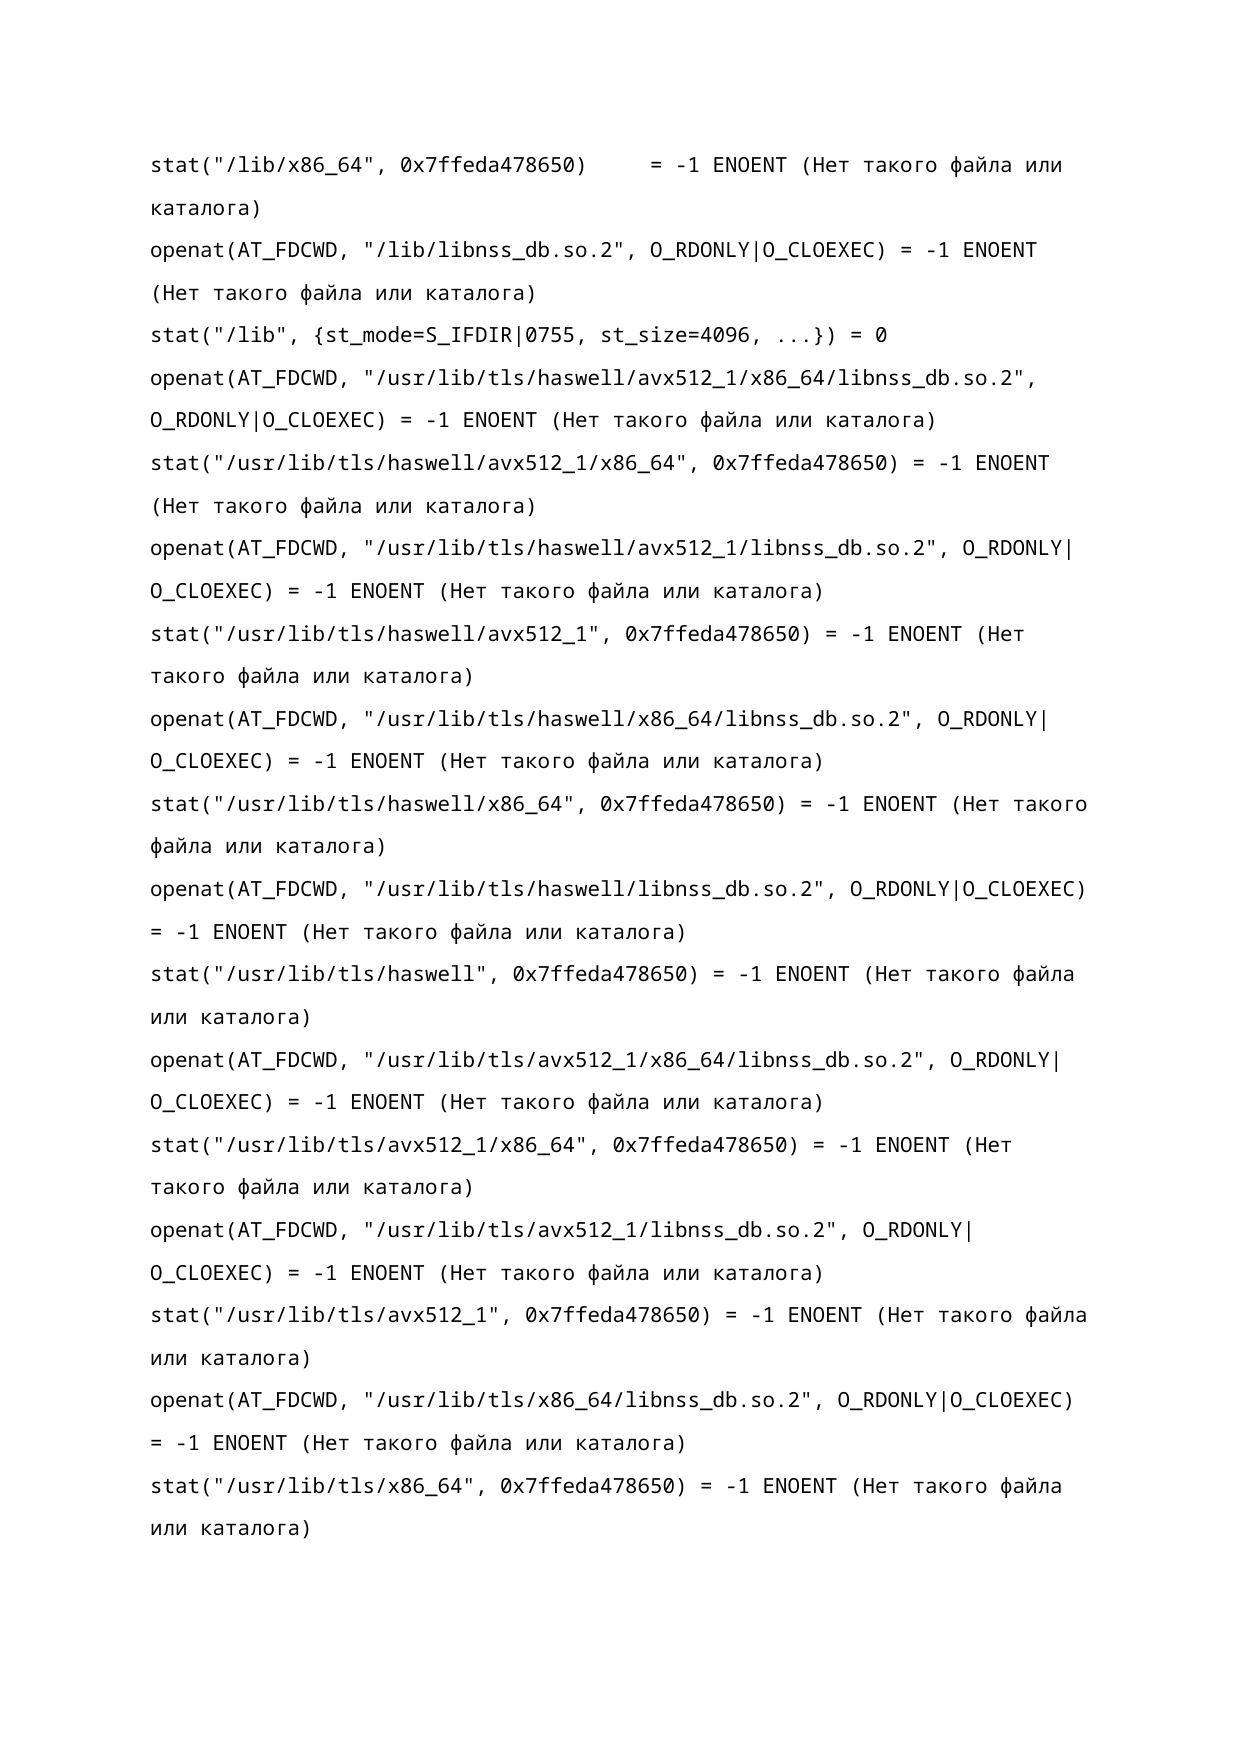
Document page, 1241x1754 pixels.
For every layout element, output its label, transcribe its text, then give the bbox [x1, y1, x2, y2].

text stat("/usr/lib/tls/haswell", 0x7ffeda478650) = -1 ENOENT (Нет такого файла или каталога) [150, 959, 1090, 1031]
text openat(AT_FDCWD, "/usr/lib/tls/haswell/avx512_1/x86_64/libnss_db.so.2", O_RDONLY|O_CLOEXEC) = -1 ENOENT (Нет такого файла или каталога) [150, 363, 1090, 434]
text stat("/usr/lib/tls/avx512_1/x86_64", 0x7ffeda478650) = -1 ENOENT (Нет такого файла или каталога) [150, 1130, 1090, 1201]
text openat(AT_FDCWD, "/usr/lib/tls/x86_64/libnss_db.so.2", O_RDONLY|O_CLOEXEC) = -1 ENOENT (Нет такого файла или каталога) [150, 1386, 1090, 1457]
text openat(AT_FDCWD, "/usr/lib/tls/haswell/avx512_1/libnss_db.so.2", O_RDONLY|O_CLOEXEC) = -1 ENOENT (Нет такого файла или каталога) [150, 533, 1090, 604]
text stat("/lib/x86_64", 0x7ffeda478650) = -1 ENOENT (Нет такого файла или каталога) [150, 150, 1090, 221]
text openat(AT_FDCWD, "/usr/lib/tls/avx512_1/x86_64/libnss_db.so.2", O_RDONLY|O_CLOEXEC) = -1 ENOENT (Нет такого файла или каталога) [150, 1045, 1090, 1116]
text stat("/usr/lib/tls/avx512_1", 0x7ffeda478650) = -1 ENOENT (Нет такого файла или каталога) [150, 1300, 1090, 1371]
text openat(AT_FDCWD, "/usr/lib/tls/haswell/libnss_db.so.2", O_RDONLY|O_CLOEXEC) = -1 ENOENT (Нет такого файла или каталога) [150, 874, 1090, 945]
text stat("/usr/lib/tls/x86_64", 0x7ffeda478650) = -1 ENOENT (Нет такого файла или каталога) [150, 1471, 1090, 1542]
text openat(AT_FDCWD, "/usr/lib/tls/haswell/x86_64/libnss_db.so.2", O_RDONLY|O_CLOEXEC) = -1 ENOENT (Нет такого файла или каталога) [150, 704, 1090, 775]
text stat("/usr/lib/tls/haswell/avx512_1/x86_64", 0x7ffeda478650) = -1 ENOENT (Нет такого файла или каталога) [150, 448, 1090, 519]
text stat("/usr/lib/tls/haswell/x86_64", 0x7ffeda478650) = -1 ENOENT (Нет такого файла или каталога) [150, 789, 1090, 860]
text openat(AT_FDCWD, "/usr/lib/tls/avx512_1/libnss_db.so.2", O_RDONLY|O_CLOEXEC) = -1 ENOENT (Нет такого файла или каталога) [150, 1215, 1090, 1286]
text stat("/usr/lib/tls/haswell/avx512_1", 0x7ffeda478650) = -1 ENOENT (Нет такого файла или каталога) [150, 619, 1090, 690]
text stat("/lib", {st_mode=S_IFDIR|0755, st_size=4096, ...}) = 0 [150, 320, 1090, 349]
text openat(AT_FDCWD, "/lib/libnss_db.so.2", O_RDONLY|O_CLOEXEC) = -1 ENOENT (Нет такого файла или каталога) [150, 235, 1090, 306]
